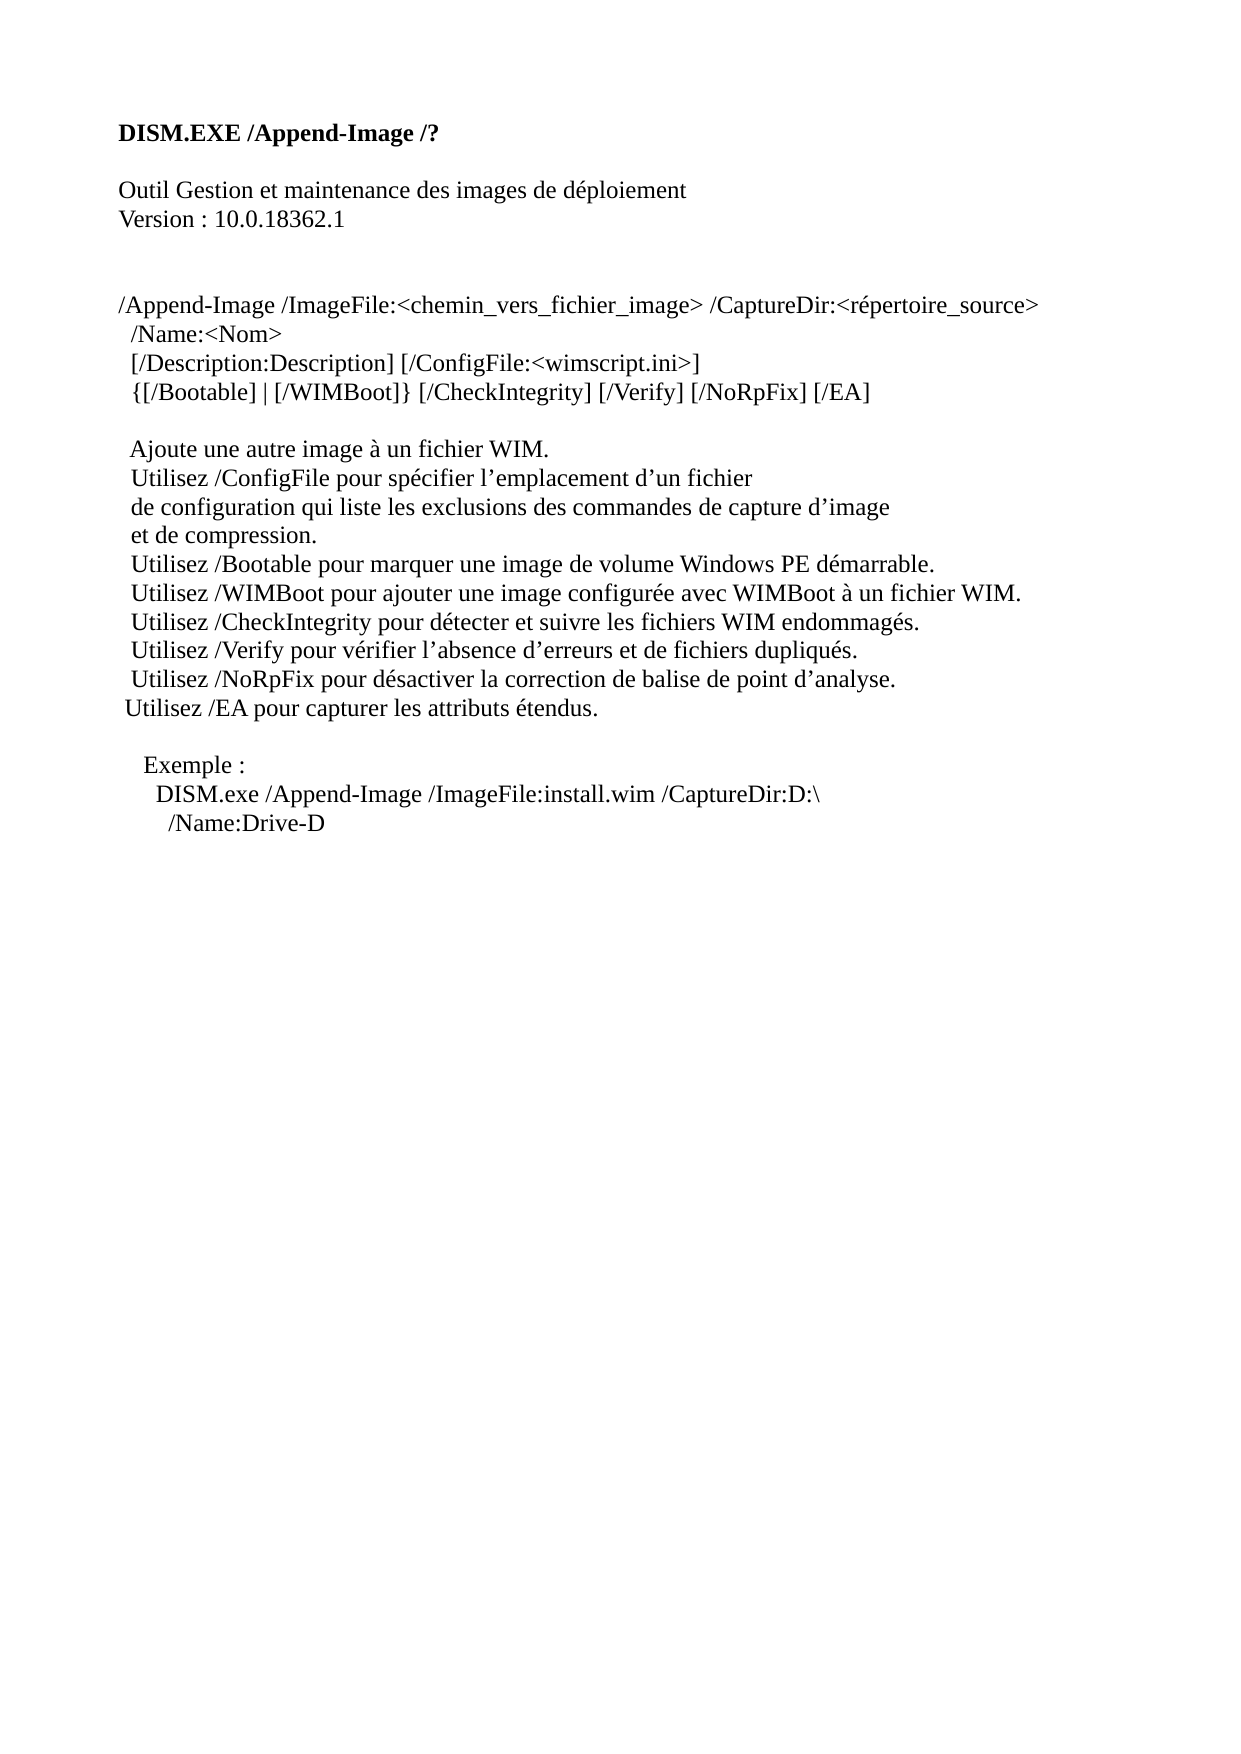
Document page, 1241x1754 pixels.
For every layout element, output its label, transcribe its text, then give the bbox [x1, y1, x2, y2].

text Outil Gestion et maintenance des images de déploiement [118, 176, 1122, 204]
text Utilisez /NoRpFix pour désactiver la correction de balise de point d’analyse. [118, 664, 1122, 693]
text Exemple : [118, 751, 1122, 779]
text {[/Bootable] | [/WIMBoot]} [/CheckIntegrity] [/Verify] [/NoRpFix] [/EA] [118, 377, 1122, 406]
text Utilisez /WIMBoot pour ajouter une image configurée avec WIMBoot à un fichier WIM. [118, 578, 1122, 607]
text Ajoute une autre image à un fichier WIM. [118, 434, 1122, 463]
text Utilisez /CheckIntegrity pour détecter et suivre les fichiers WIM endommagés. [118, 607, 1122, 636]
text et de compression. [118, 521, 1122, 549]
text DISM.EXE /Append-Image /? [118, 118, 1122, 147]
text [/Description:Description] [/ConfigFile:<wimscript.ini>] [118, 348, 1122, 377]
text Utilisez /Bootable pour marquer une image de volume Windows PE démarrable. [118, 549, 1122, 578]
text Version : 10.0.18362.1 [118, 204, 1122, 233]
text /Name:Drive-D [118, 808, 1122, 837]
text Utilisez /Verify pour vérifier l’absence d’erreurs et de fichiers dupliqués. [118, 636, 1122, 664]
text Utilisez /ConfigFile pour spécifier l’emplacement d’un fichier [118, 463, 1122, 492]
text Utilisez /EA pour capturer les attributs étendus. [118, 693, 1122, 722]
text de configuration qui liste les exclusions des commandes de capture d’image [118, 492, 1122, 521]
text /Append-Image /ImageFile:<chemin_vers_fichier_image> /CaptureDir:<répertoire_source> [118, 291, 1122, 319]
text /Name:<Nom> [118, 319, 1122, 348]
text DISM.exe /Append-Image /ImageFile:install.wim /CaptureDir:D:\ [118, 779, 1122, 808]
